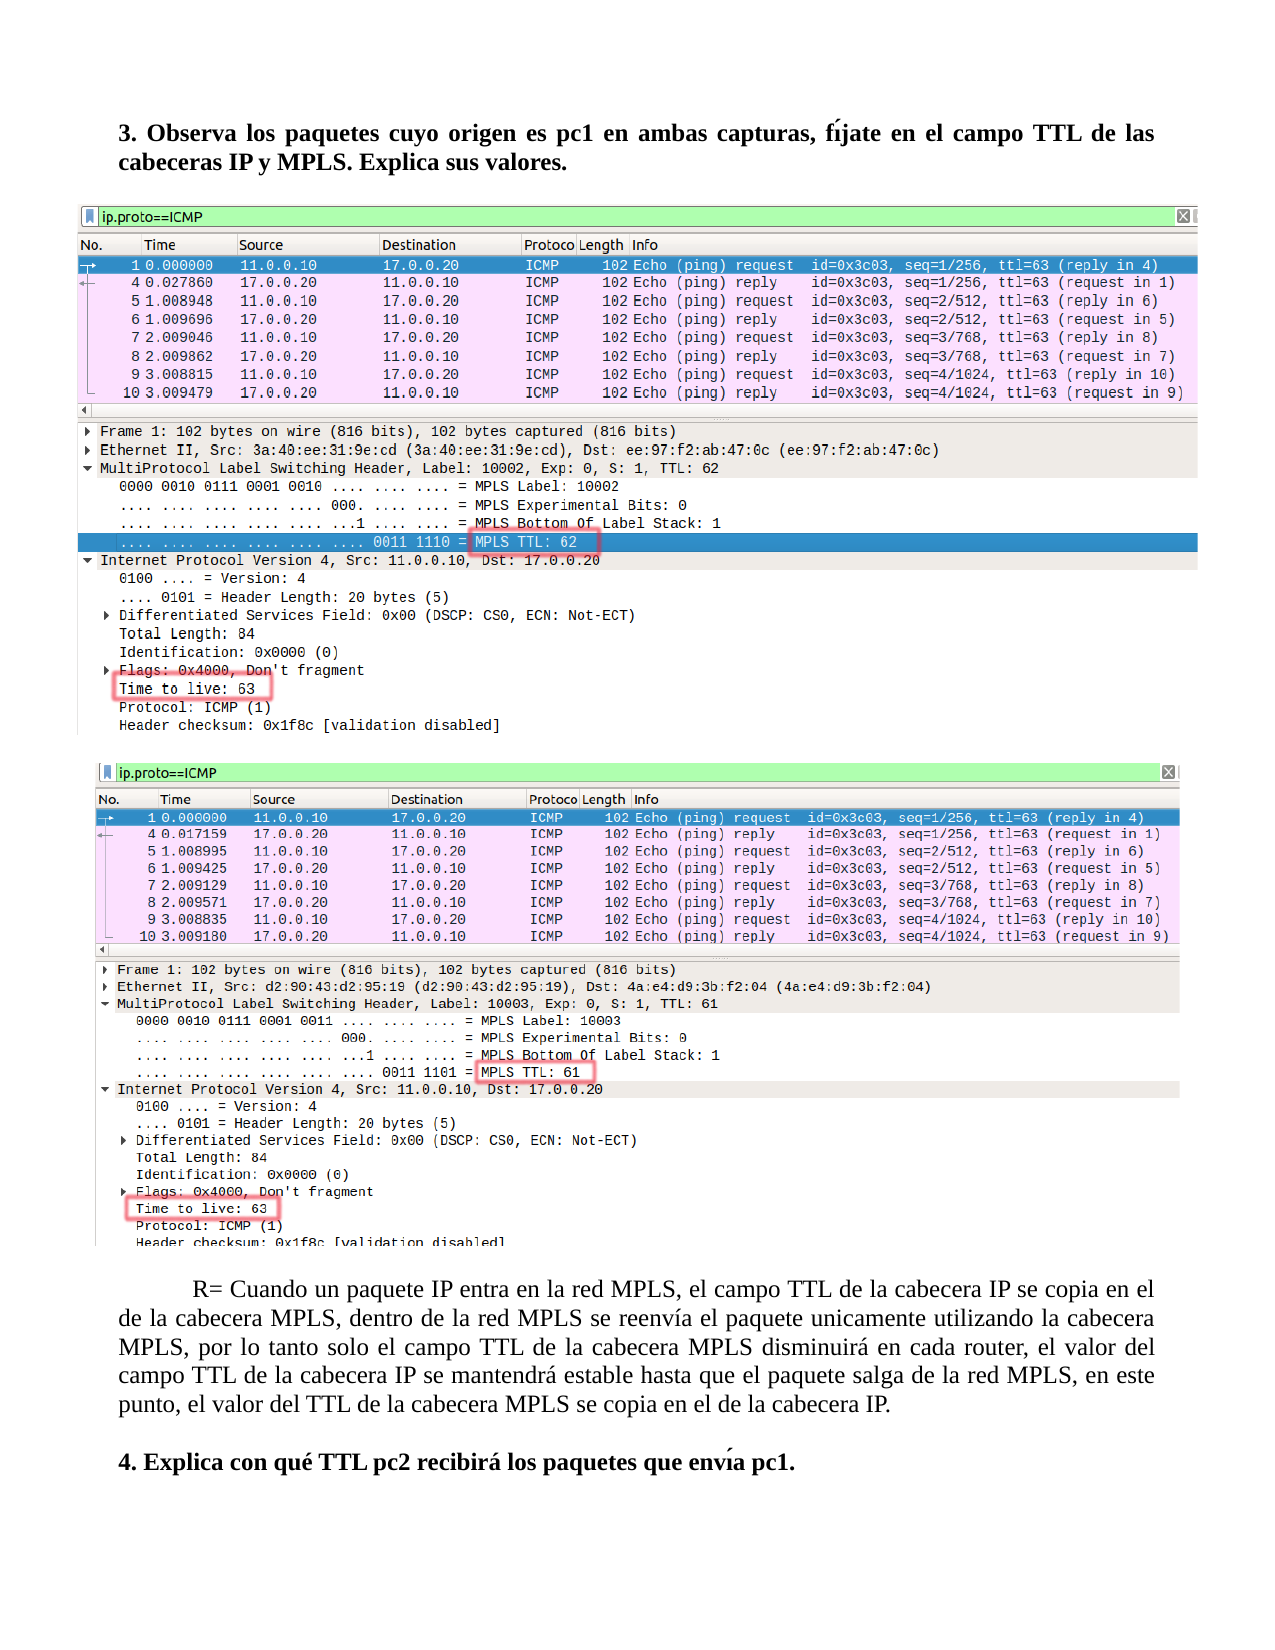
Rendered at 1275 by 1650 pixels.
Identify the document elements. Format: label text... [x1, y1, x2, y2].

text R= Cuando un paquete IP entra en la red MPLS, el campo TTL de la cabecera IP se copia en el de la cabecera MPLS, dentro de la red MPLS se reenvía el paquete unicamente utilizando la cabecera MPLS, por lo tanto solo el campo TTL de la cabecera MPLS disminuirá en cada router, el valor del campo TTL de la cabecera IP se mantendrá estable hasta que el paquete salga de la red MPLS, en este punto, el valor del TTL de la cabecera MPLS se copia en el de la cabecera IP. [118, 1274, 1157, 1418]
picture [77, 204, 1198, 735]
text 4. Explica con qué TTL pc2 recibirá los paquetes que envı́a pc1. [118, 1447, 1157, 1476]
text 3. Observa los paquetes cuyo origen es pc1 en ambas capturas, fı́jate en el campo TTL de las cabeceras IP y MPLS. Explica sus valores. [118, 118, 1157, 176]
picture [95, 763, 1180, 1246]
